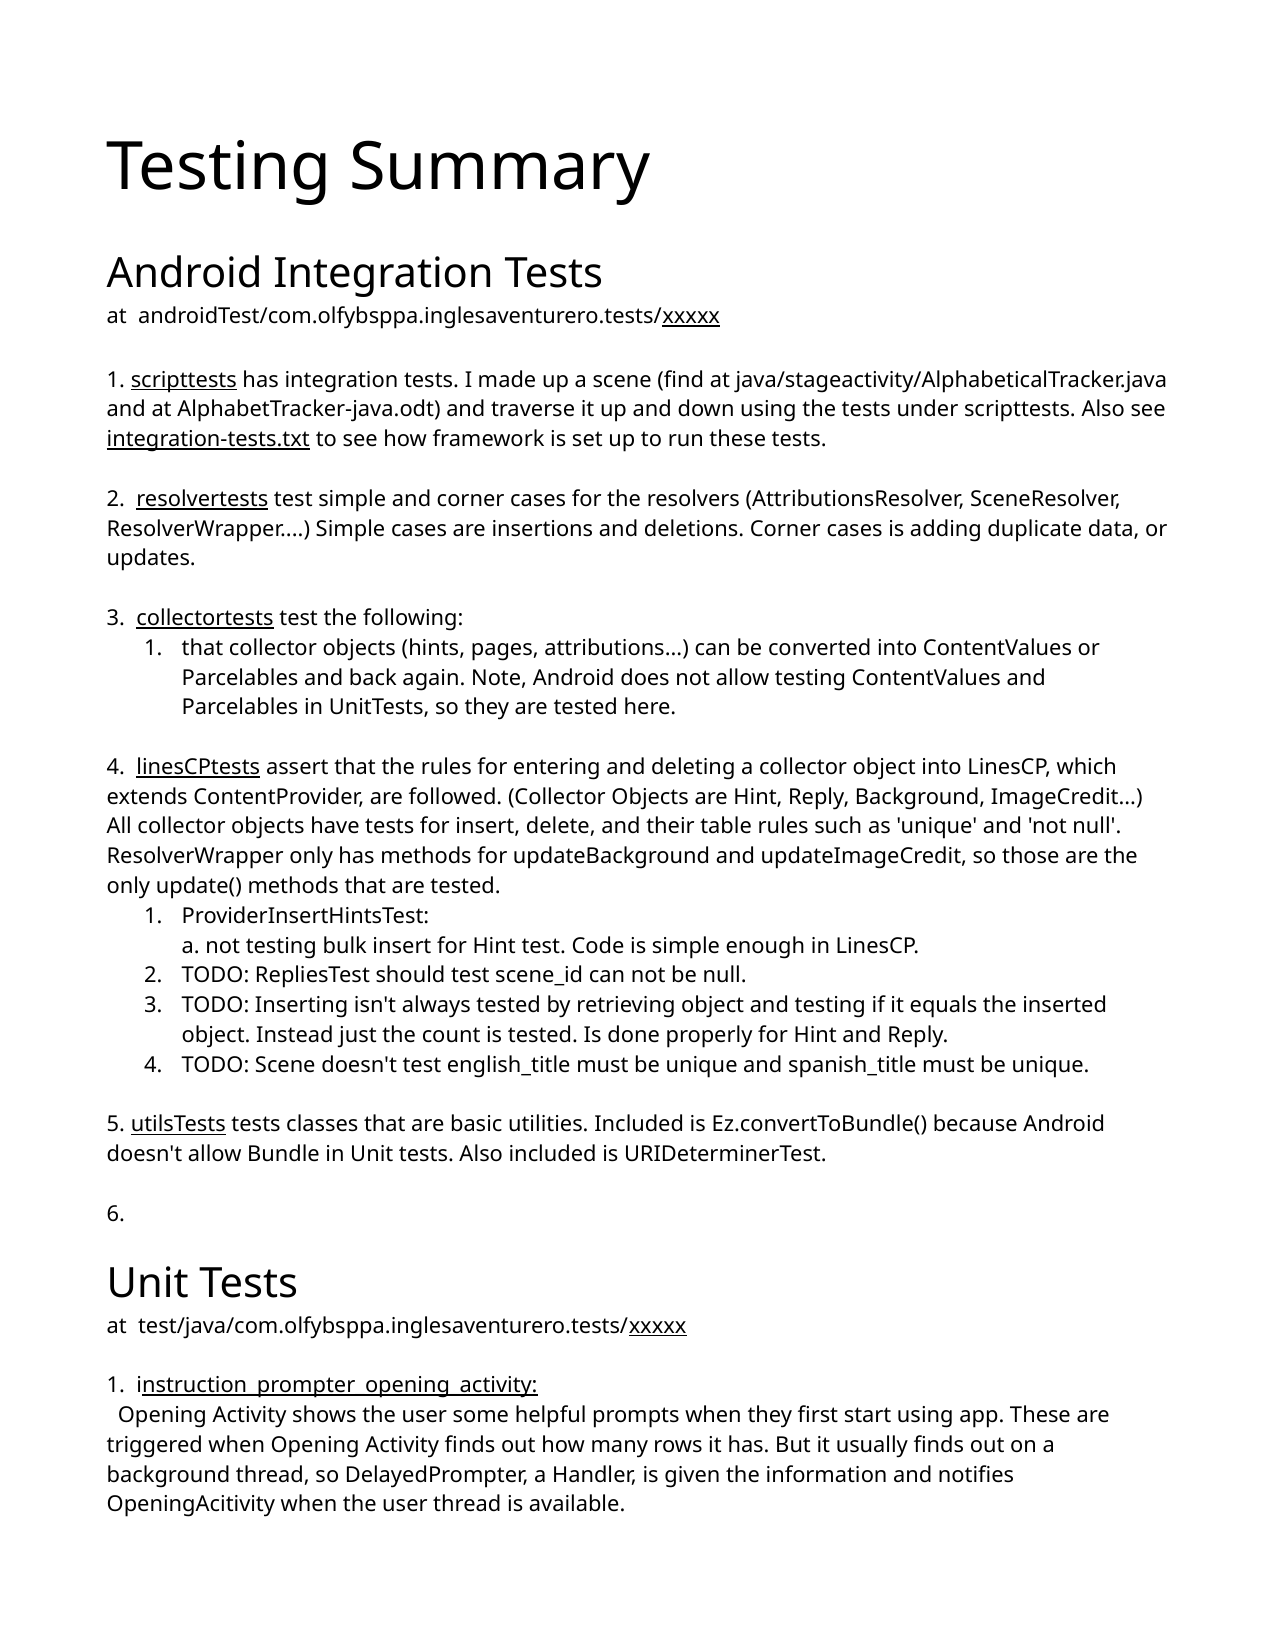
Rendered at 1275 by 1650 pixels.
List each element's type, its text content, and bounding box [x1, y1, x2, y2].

list a. not testing bulk insert for Hint test. Code is simple enough in LinesCP. [144, 930, 1168, 959]
text Android Integration Tests [106, 243, 1168, 300]
list TODO: Inserting isn't always tested by retrieving object and testing if it equals the inserted object. Instead just the count is tested. Is done properly for Hint and Reply. [144, 989, 1168, 1049]
list TODO: RepliesTest should test scene_id can not be null. [144, 959, 1168, 989]
text 2. resolvertests test simple and corner cases for the resolvers (AttributionsResolver, SceneResolver, ResolverWrapper....) Simple cases are insertions and deletions. Corner cases is adding duplicate data, or updates. [106, 483, 1168, 572]
text Unit Tests [106, 1253, 1168, 1309]
text 5. utilsTests tests classes that are basic utilities. Included is Ez.convertToBundle() because Android doesn't allow Bundle in Unit tests. Also included is URIDeterminerTest. [106, 1108, 1168, 1168]
text 6. [106, 1198, 1168, 1228]
list that collector objects (hints, pages, attributions...) can be converted into ContentValues or Parcelables and back again. Note, Android does not allow testing ContentValues and Parcelables in UnitTests, so they are tested here. [144, 632, 1168, 721]
text Opening Activity shows the user some helpful prompts when they first start using app. These are triggered when Opening Activity finds out how many rows it has. But it usually finds out on a background thread, so DelayedPrompter, a Handler, is given the information and notifies OpeningAcitivity when the user thread is available. [106, 1399, 1168, 1518]
text 1. instruction_prompter_opening_activity: [106, 1369, 1168, 1399]
list TODO: Scene doesn't test english_title must be unique and spanish_title must be unique. [144, 1049, 1168, 1079]
text 1. scripttests has integration tests. I made up a scene (find at java/stageactivity/AlphabeticalTracker.java and at AlphabetTracker-java.odt) and traverse it up and down using the tests under scripttests. Also see integration-tests.txt to see how framework is set up to run these tests. [106, 364, 1168, 453]
text 4. linesCPtests assert that the rules for entering and deleting a collector object into LinesCP, which extends ContentProvider, are followed. (Collector Objects are Hint, Reply, Background, ImageCredit...) All collector objects have tests for insert, delete, and their table rules such as 'unique' and 'not null'. ResolverWrapper only has methods for updateBackground and updateImageCredit, so those are the only update() methods that are tested. [106, 751, 1168, 900]
text 3. collectortests test the following: [106, 602, 1168, 632]
text Testing Summary [106, 118, 1168, 209]
text at test/java/com.olfybsppa.inglesaventurero.tests/xxxxx [106, 1309, 1168, 1339]
text at androidTest/com.olfybsppa.inglesaventurero.tests/xxxxx [106, 300, 1168, 329]
list ProviderInsertHintsTest: [144, 900, 1168, 930]
